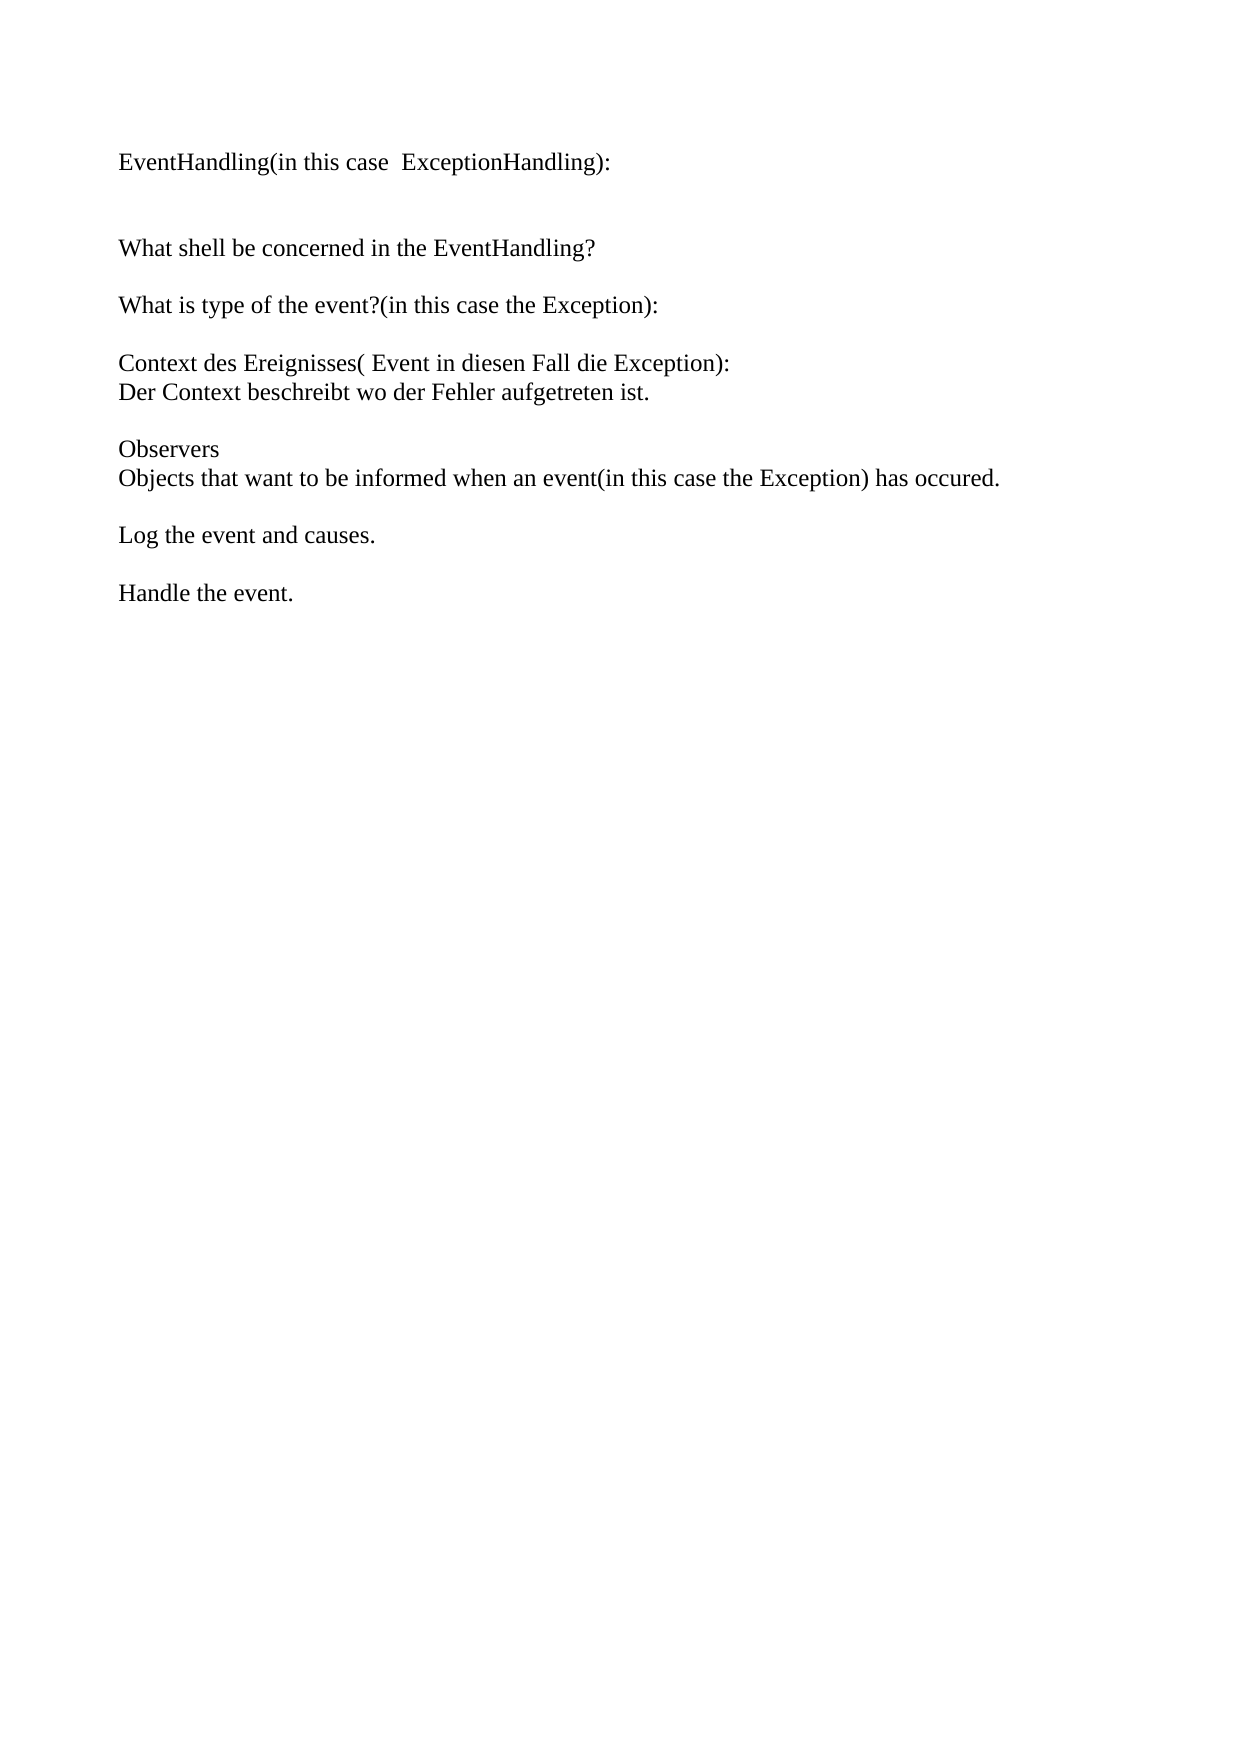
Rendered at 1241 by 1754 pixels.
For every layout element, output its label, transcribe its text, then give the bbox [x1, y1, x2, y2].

text Observers [118, 434, 1122, 463]
text Der Context beschreibt wo der Fehler aufgetreten ist. [118, 377, 1122, 406]
text EventHandling(in this case ExceptionHandling): [118, 147, 1122, 176]
text What shell be concerned in the EventHandling? [118, 233, 1122, 262]
text What is type of the event?(in this case the Exception): [118, 291, 1122, 319]
text Handle the event. [118, 578, 1122, 607]
text Objects that want to be informed when an event(in this case the Exception) has occured. [118, 463, 1122, 492]
text Log the event and causes. [118, 521, 1122, 549]
text Context des Ereignisses( Event in diesen Fall die Exception): [118, 348, 1122, 377]
